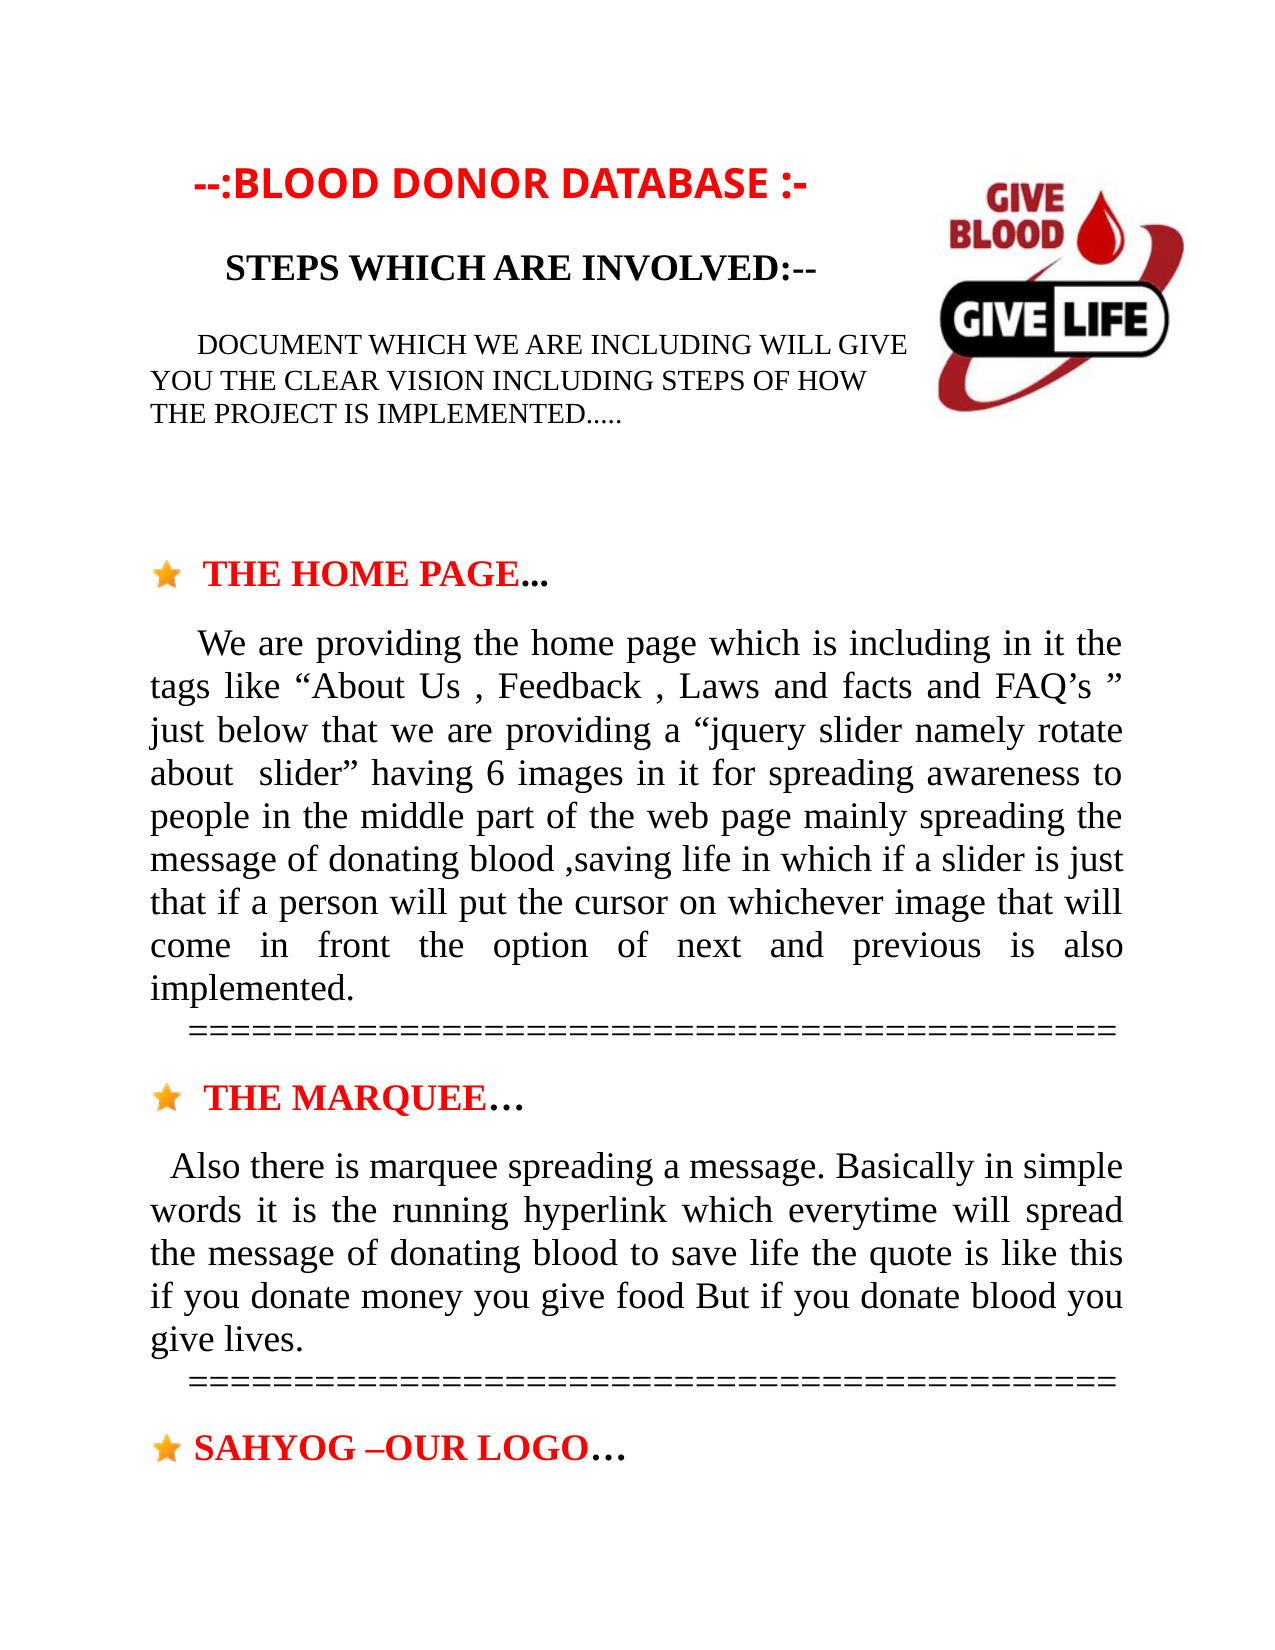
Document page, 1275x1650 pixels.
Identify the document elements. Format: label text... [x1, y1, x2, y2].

picture [151, 1431, 183, 1464]
list THE MARQUEE… [150, 1075, 1125, 1118]
text Also there is marquee spreading a message. Basically in simple words it is the running hyperlink which everytime will spread the message of donating blood to save life the quote is like this if you donate money you give food But if you donate blood you give lives. [150, 1144, 1125, 1359]
picture [151, 557, 183, 590]
picture [931, 153, 1189, 444]
picture [151, 1080, 183, 1113]
list ============================================ [187, 1359, 1125, 1403]
text We are providing the home page which is including in it the tags like “About Us , Feedback , Laws and facts and FAQ’s ” just below that we are providing a “jquery slider namely rotate about slider” having 6 images in it for spreading awareness to people in the middle part of the web page mainly spreading the message of donating blood ,saving life in which if a slider is just that if a person will put the cursor on whichever image that will come in front the option of next and previous is also implemented. [150, 621, 1125, 1009]
text --:BLOOD DONOR DATABASE :- [150, 150, 1125, 212]
list SAHYOG –OUR LOGO… [150, 1426, 1125, 1469]
list STEPS WHICH ARE INVOLVED:-- [225, 236, 931, 293]
text DOCUMENT WHICH WE ARE INCLUDING WILL GIVE YOU THE CLEAR VISION INCLUDING STEPS OF HOW THE PROJECT IS IMPLEMENTED..... [150, 319, 931, 430]
list THE HOME PAGE... [150, 552, 1125, 595]
list ============================================ [187, 1009, 1125, 1052]
